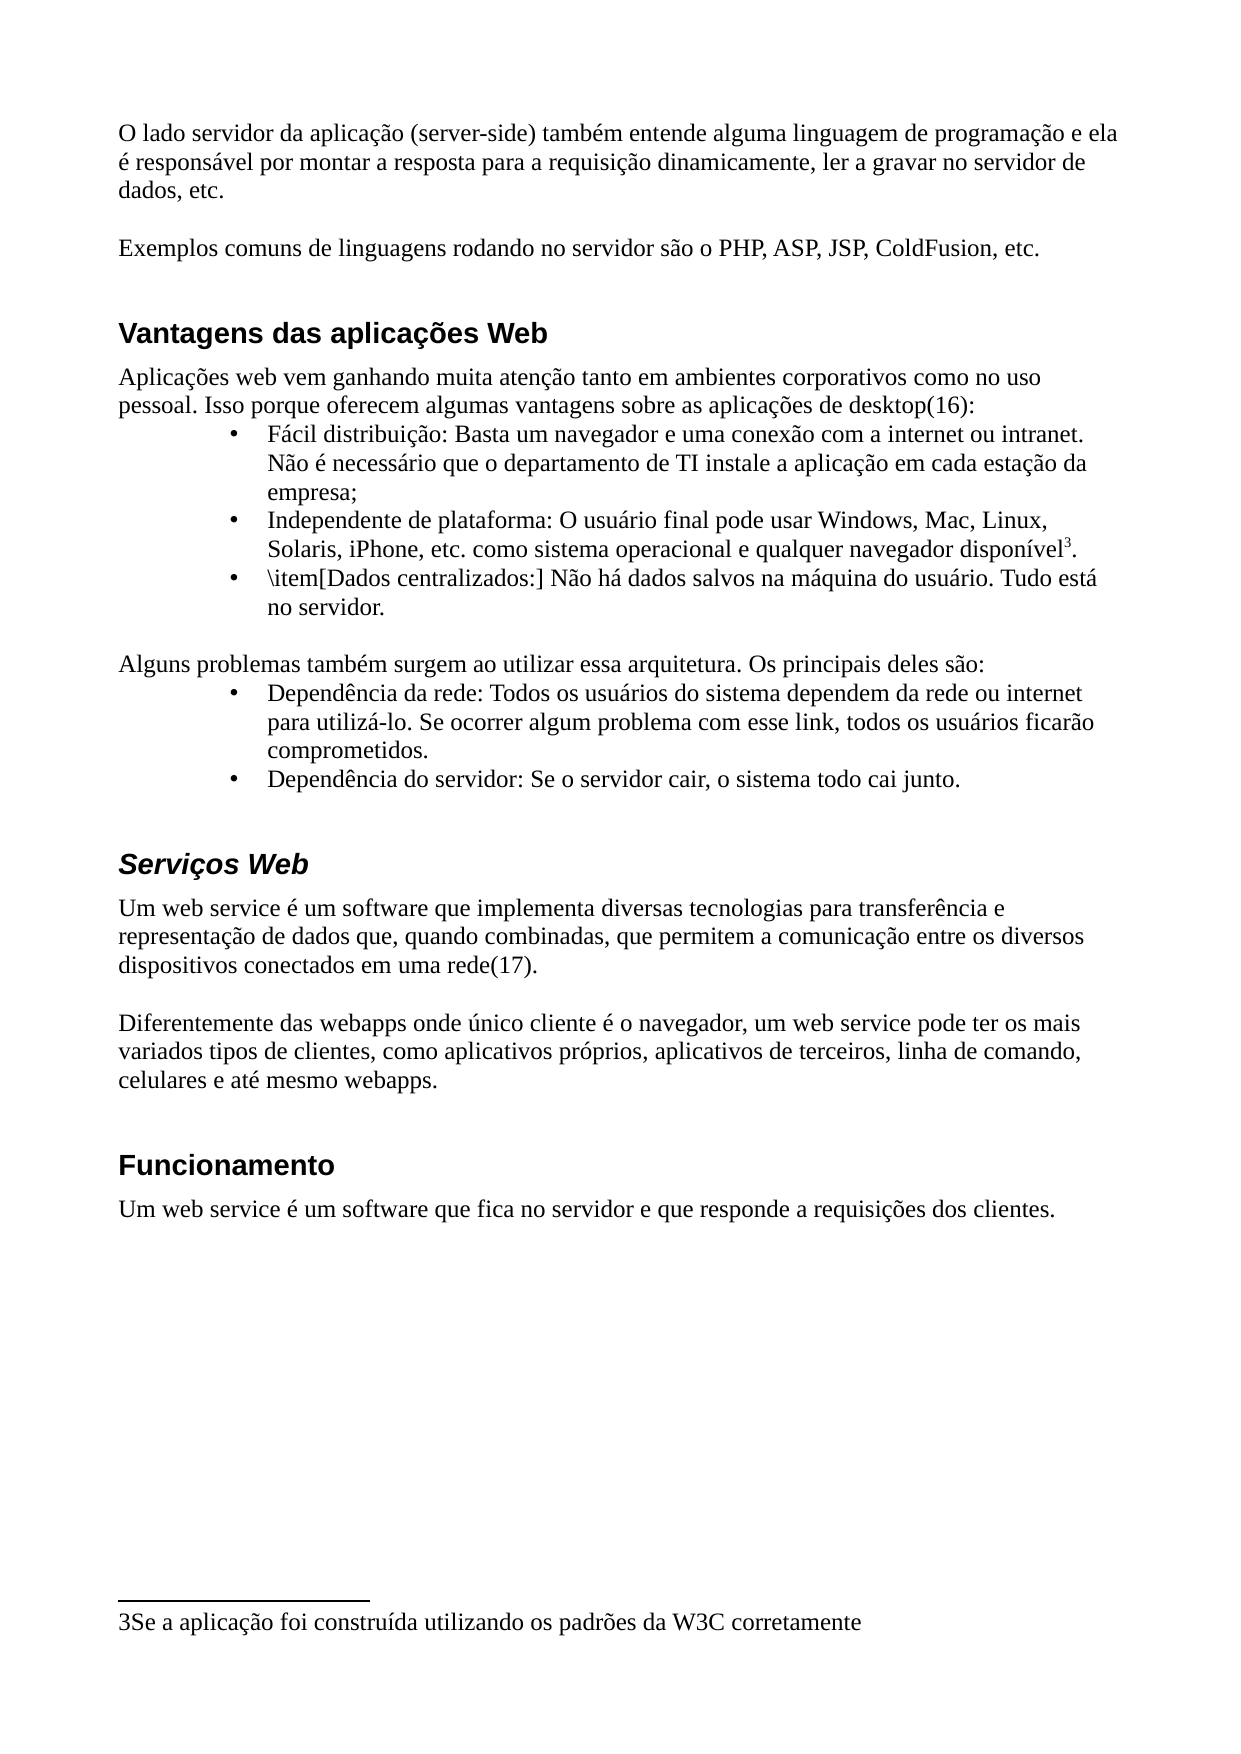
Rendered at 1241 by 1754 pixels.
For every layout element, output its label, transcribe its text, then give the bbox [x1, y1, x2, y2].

text O lado servidor da aplicação (server-side) também entende alguma linguagem de programação e ela é responsável por montar a resposta para a requisição dinamicamente, ler a gravar no servidor de dados, etc. [118, 118, 1122, 204]
list Dependência da rede: Todos os usuários do sistema dependem da rede ou internet para utilizá-lo. Se ocorrer algum problema com esse link, todos os usuários ficarão comprometidos. [229, 678, 1122, 764]
text Um web service é um software que implementa diversas tecnologias para transferência e representação de dados que, quando combinadas, que permitem a comunicação entre os diversos dispositivos conectados em uma rede(17). [118, 893, 1122, 979]
text Aplicações web vem ganhando muita atenção tanto em ambientes corporativos como no uso pessoal. Isso porque oferecem algumas vantagens sobre as aplicações de desktop(16): [118, 362, 1122, 419]
subtitle Serviços Web [118, 847, 1122, 880]
list Dependência do servidor: Se o servidor cair, o sistema todo cai junto. [229, 764, 1122, 793]
text Alguns problemas também surgem ao utilizar essa arquitetura. Os principais deles são: [118, 649, 1122, 678]
subtitle Vantagens das aplicações Web [118, 316, 1122, 349]
list \item[Dados centralizados:] Não há dados salvos na máquina do usuário. Tudo está no servidor. [229, 563, 1122, 620]
text Um web service é um software que fica no servidor e que responde a requisições dos clientes. [118, 1194, 1122, 1222]
list Independente de plataforma: O usuário final pode usar Windows, Mac, Linux, Solaris, iPhone, etc. como sistema operacional e qualquer navegador disponível. [229, 505, 1122, 563]
text Exemplos comuns de linguagens rodando no servidor são o PHP, ASP, JSP, ColdFusion, etc. [118, 233, 1122, 262]
subtitle Funcionamento [118, 1148, 1122, 1181]
list Fácil distribuição: Basta um navegador e uma conexão com a internet ou intranet. Não é necessário que o departamento de TI instale a aplicação em cada estação da empresa; [229, 419, 1122, 505]
list Se a aplicação foi construída utilizando os padrões da W3C corretamente [118, 1607, 1122, 1636]
text Diferentemente das webapps onde único cliente é o navegador, um web service pode ter os mais variados tipos de clientes, como aplicativos próprios, aplicativos de terceiros, linha de comando, celulares e até mesmo webapps. [118, 1008, 1122, 1094]
